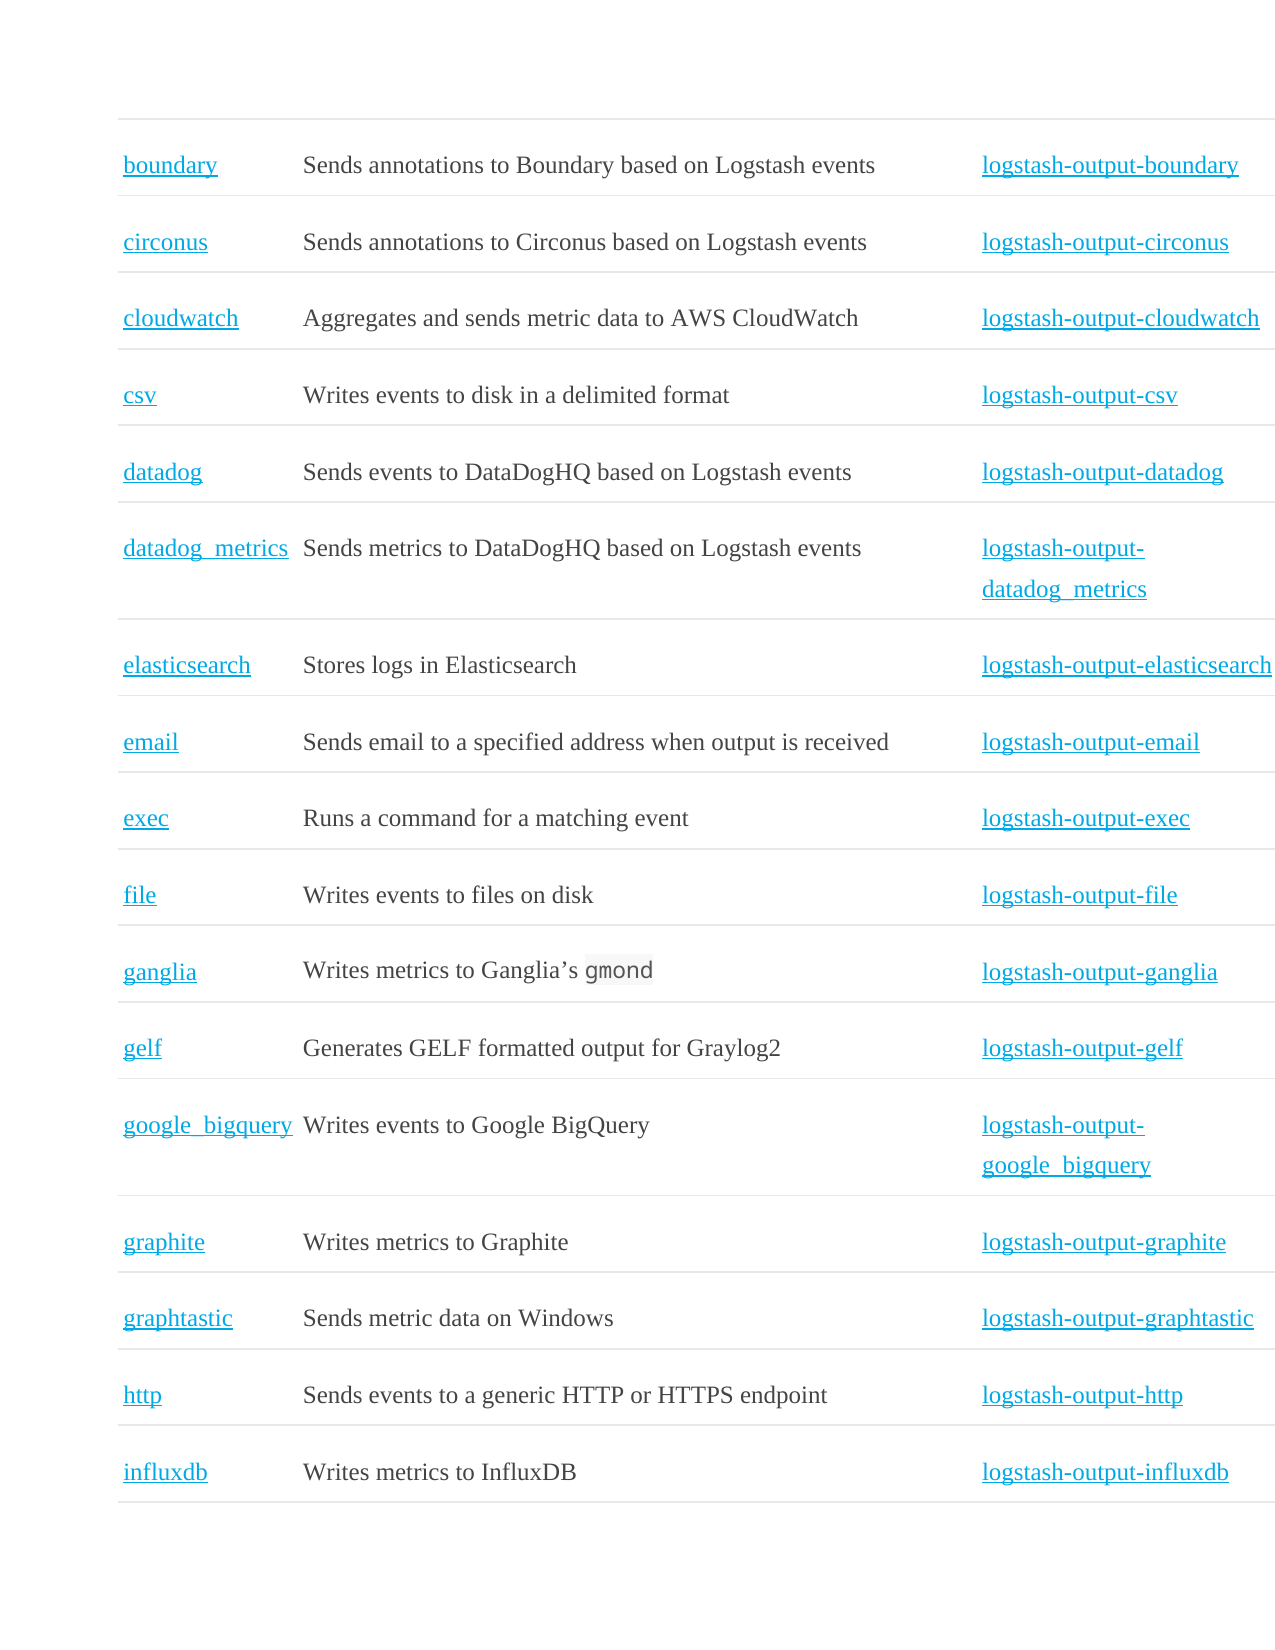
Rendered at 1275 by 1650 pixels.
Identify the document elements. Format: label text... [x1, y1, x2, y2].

table_cell csv [118, 350, 298, 424]
table_cell Sends annotations to Circonus based on Logstash events [298, 196, 977, 271]
table_cell graphite [118, 1196, 298, 1271]
table_cell Writes metrics to Ganglia’s gmond [298, 926, 977, 1001]
table_cell datadog [118, 426, 298, 501]
table_cell file [118, 850, 298, 924]
table_cell Sends annotations to Boundary based on Logstash events [298, 120, 977, 195]
table_cell logstash-output-email [977, 696, 1275, 771]
table_cell logstash-output-google_bigquery [977, 1079, 1275, 1195]
table_cell gelf [118, 1003, 298, 1077]
table_cell Sends events to a generic HTTP or HTTPS endpoint [298, 1350, 977, 1424]
table_cell logstash-output-datadog_metrics [977, 503, 1275, 618]
table_cell boundary [118, 120, 298, 195]
table_cell logstash-output-csv [977, 350, 1275, 424]
table_cell logstash-output-graphite [977, 1196, 1275, 1271]
table_cell Runs a command for a matching event [298, 773, 977, 848]
table_cell Writes metrics to InfluxDB [298, 1426, 977, 1501]
table_cell cloudwatch [118, 273, 298, 348]
table_cell logstash-output-ganglia [977, 926, 1275, 1001]
table_cell logstash-output-graphtastic [977, 1273, 1275, 1348]
table_cell email [118, 696, 298, 771]
table_cell influxdb [118, 1426, 298, 1501]
table_cell logstash-output-influxdb [977, 1426, 1275, 1501]
table_cell Writes events to disk in a delimited format [298, 350, 977, 424]
table_cell http [118, 1350, 298, 1424]
table_cell Stores logs in Elasticsearch [298, 620, 977, 695]
table_cell Sends metric data on Windows [298, 1273, 977, 1348]
table_cell logstash-output-elasticsearch [977, 620, 1275, 695]
table_cell datadog_metrics [118, 503, 298, 618]
table_cell logstash-output-cloudwatch [977, 273, 1275, 348]
table_cell ganglia [118, 926, 298, 1001]
table_cell Writes events to files on disk [298, 850, 977, 924]
table_cell logstash-output-exec [977, 773, 1275, 848]
table_cell Aggregates and sends metric data to AWS CloudWatch [298, 273, 977, 348]
table_cell logstash-output-http [977, 1350, 1275, 1424]
table_cell logstash-output-boundary [977, 120, 1275, 195]
table_cell Sends email to a specified address when output is received [298, 696, 977, 771]
table_cell Writes metrics to Graphite [298, 1196, 977, 1271]
table_cell Generates GELF formatted output for Graylog2 [298, 1003, 977, 1077]
table_cell Sends events to DataDogHQ based on Logstash events [298, 426, 977, 501]
table_cell exec [118, 773, 298, 848]
table_cell logstash-output-circonus [977, 196, 1275, 271]
table_cell circonus [118, 196, 298, 271]
table_cell logstash-output-gelf [977, 1003, 1275, 1077]
table_cell elasticsearch [118, 620, 298, 695]
table_cell Writes events to Google BigQuery [298, 1079, 977, 1195]
table_cell graphtastic [118, 1273, 298, 1348]
table_cell google_bigquery [118, 1079, 298, 1195]
table_cell logstash-output-datadog [977, 426, 1275, 501]
table_cell Sends metrics to DataDogHQ based on Logstash events [298, 503, 977, 618]
table_cell logstash-output-file [977, 850, 1275, 924]
